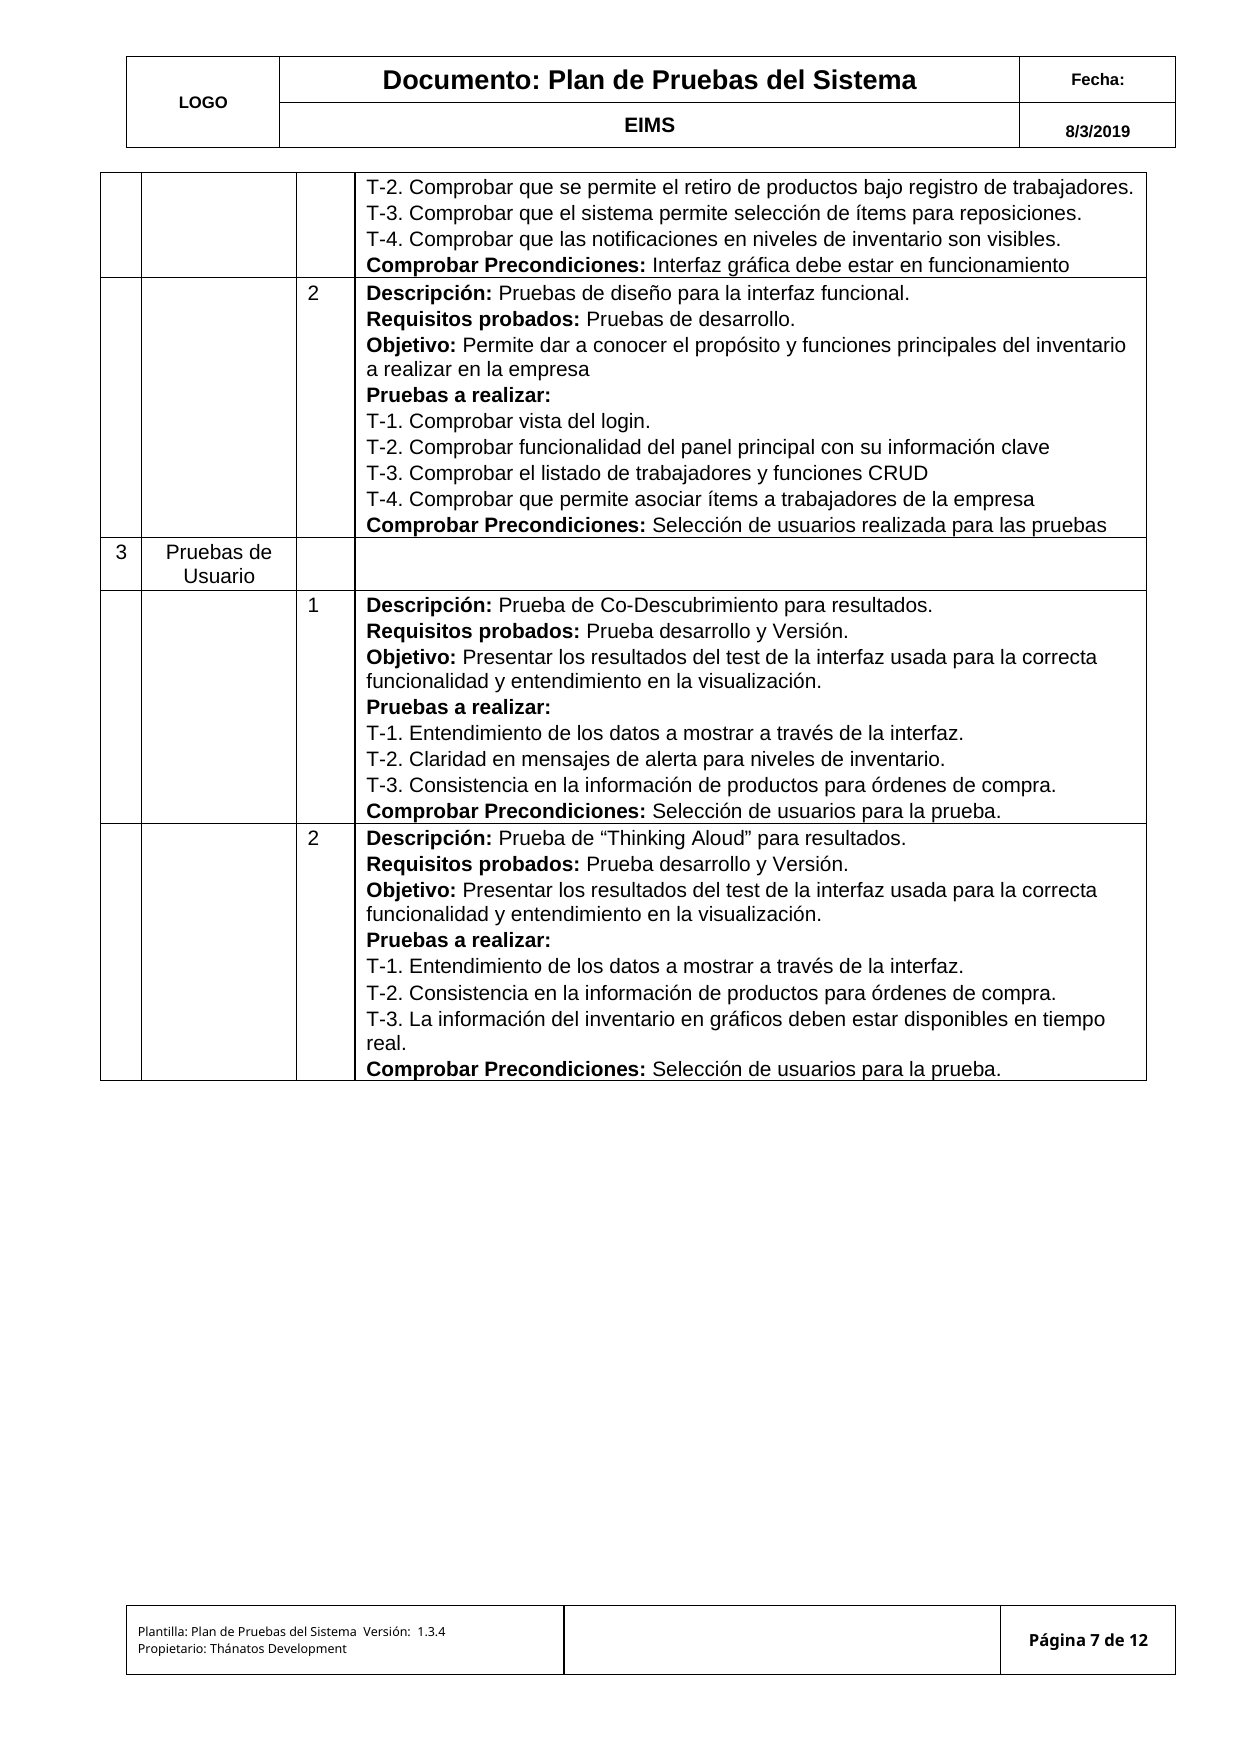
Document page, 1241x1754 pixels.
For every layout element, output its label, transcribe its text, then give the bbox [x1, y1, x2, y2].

table_cell 2 [297, 824, 354, 1080]
table_cell [356, 538, 1146, 590]
table_cell [101, 278, 141, 537]
table_cell [142, 591, 296, 823]
table_cell T-2. Comprobar que se permite el retiro de productos bajo registro de trabajadores. T-3. Comprobar que el sistema permite selección de ítems para reposiciones. T-4. Comprobar que las notificaciones en niveles de inventario son visibles. Comprobar Precondiciones: Interfaz gráfica debe estar en funcionamiento [356, 173, 1146, 277]
table_cell 1 [297, 591, 354, 823]
table_cell Descripción: Prueba de Co-Descubrimiento para resultados. Requisitos probados: Prueba desarrollo y Versión. Objetivo: Presentar los resultados del test de la interfaz usada para la correcta funcionalidad y entendimiento en la visualización. Pruebas a realizar: T-1. Entendimiento de los datos a mostrar a través de la interfaz. T-2. Claridad en mensajes de alerta para niveles de inventario. T-3. Consistencia en la información de productos para órdenes de compra. Comprobar Precondiciones: Selección de usuarios para la prueba. [356, 591, 1146, 823]
table_cell [101, 824, 141, 1080]
table_cell [297, 538, 354, 590]
table_cell 2 [297, 278, 354, 537]
table_cell [101, 591, 141, 823]
table_cell Pruebas de Usuario [142, 538, 296, 590]
table_cell 3 [101, 538, 141, 590]
table_cell Descripción: Pruebas de diseño para la interfaz funcional. Requisitos probados: Pruebas de desarrollo. Objetivo: Permite dar a conocer el propósito y funciones principales del inventario a realizar en la empresa Pruebas a realizar: T-1. Comprobar vista del login. T-2. Comprobar funcionalidad del panel principal con su información clave T-3. Comprobar el listado de trabajadores y funciones CRUD T-4. Comprobar que permite asociar ítems a trabajadores de la empresa Comprobar Precondiciones: Selección de usuarios realizada para las pruebas [356, 278, 1146, 537]
table_cell [142, 278, 296, 537]
table_cell [142, 173, 296, 277]
table_cell [101, 173, 141, 277]
table_cell Descripción: Prueba de “Thinking Aloud” para resultados. Requisitos probados: Prueba desarrollo y Versión. Objetivo: Presentar los resultados del test de la interfaz usada para la correcta funcionalidad y entendimiento en la visualización. Pruebas a realizar: T-1. Entendimiento de los datos a mostrar a través de la interfaz. T-2. Consistencia en la información de productos para órdenes de compra. T-3. La información del inventario en gráficos deben estar disponibles en tiempo real. Comprobar Precondiciones: Selección de usuarios para la prueba. [356, 824, 1146, 1080]
table_cell [142, 824, 296, 1080]
table_cell [297, 173, 354, 277]
